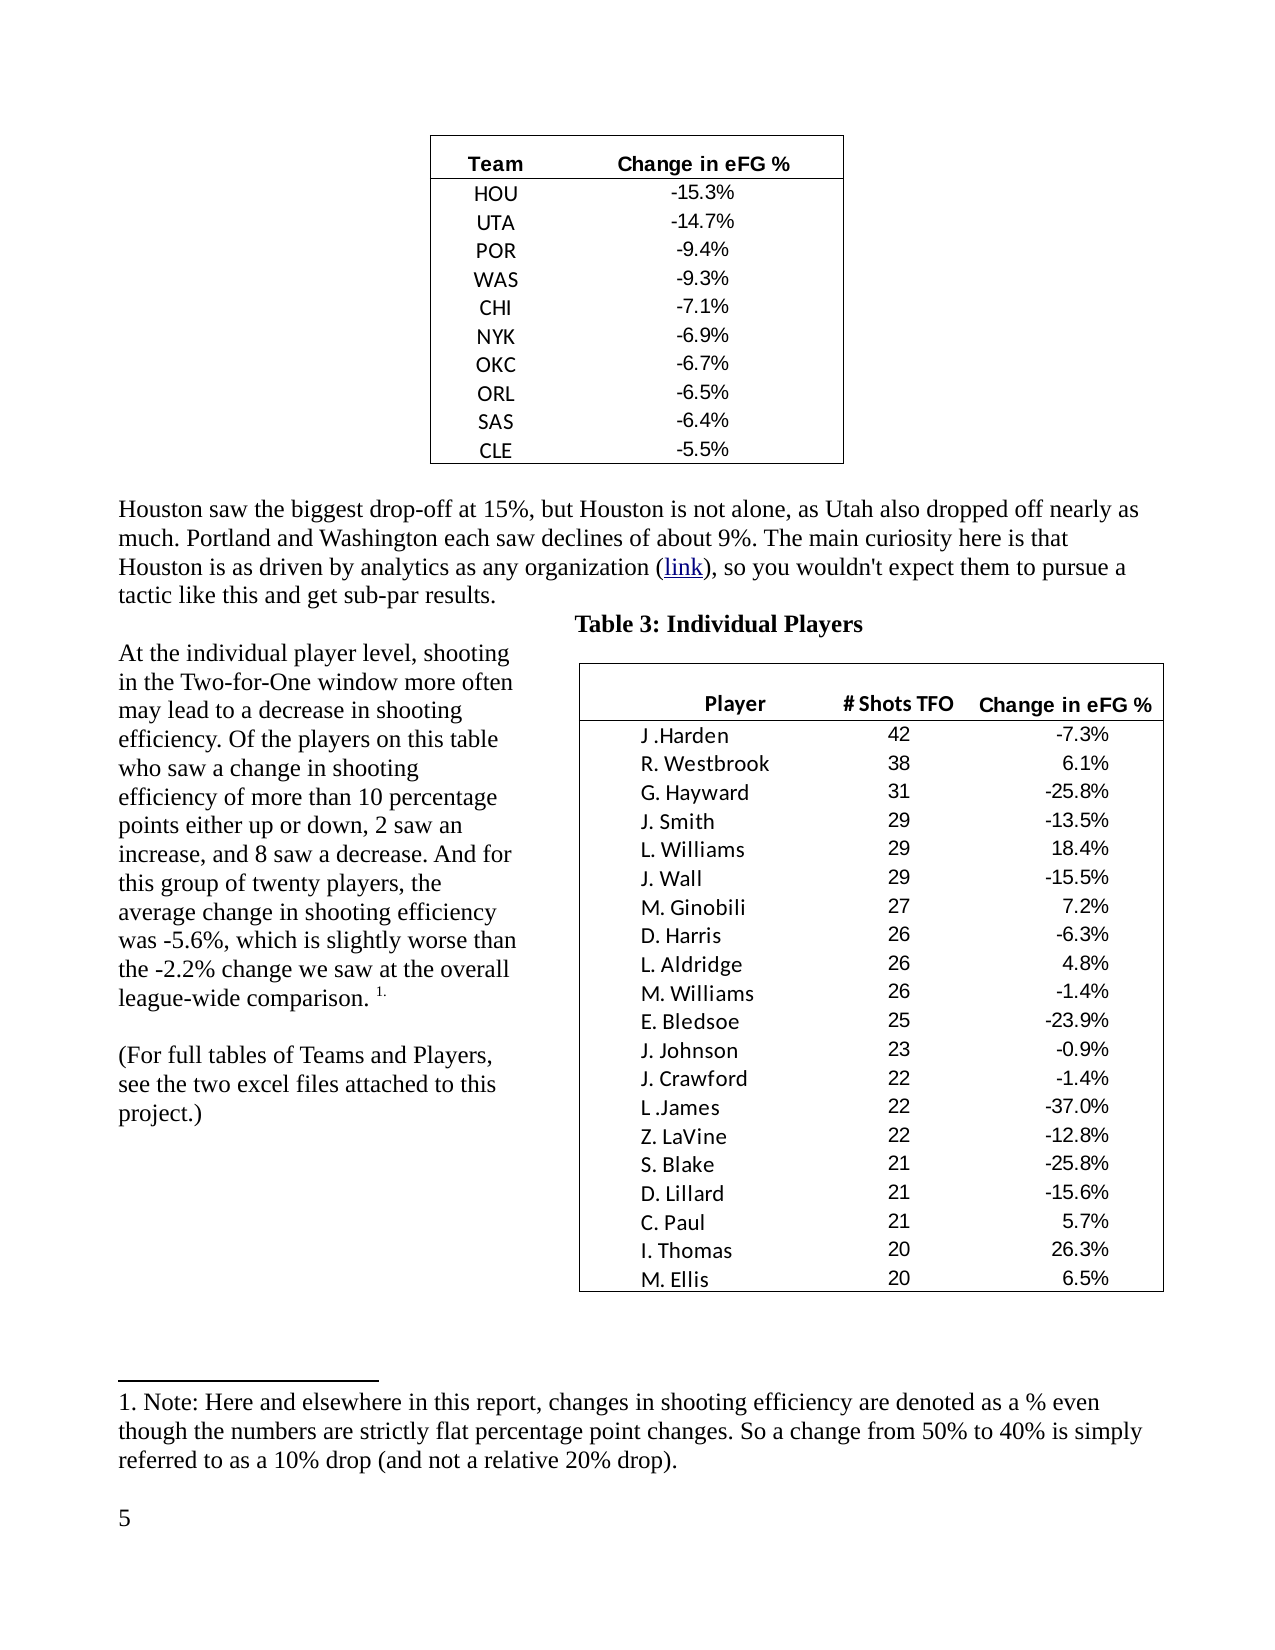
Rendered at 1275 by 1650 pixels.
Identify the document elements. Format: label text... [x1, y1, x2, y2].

text At the individual player level, shooting in the Two-for-One window more often may lead to a decrease in shooting efficiency. Of the players on this table who saw a change in shooting efficiency of more than 10 percentage points either up or down, 2 saw an increase, and 8 saw a decrease. And for this group of twenty players, the average change in shooting efficiency was -5.6%, which is slightly worse than the -2.2% change we saw at the overall league-wide comparison. [118, 638, 531, 1012]
text Table 3: Individual Players [531, 609, 1196, 638]
text (For full tables of Teams and Players, see the two excel files attached to this project.) [118, 1041, 531, 1127]
text Houston saw the biggest drop-off at 15%, but Houston is not alone, as Utah also dropped off nearly as much. Portland and Washington each saw declines of about 9%. The main curiosity here is that Houston is as driven by analytics as any organization (link), so you wouldn't expect them to pursue a tactic like this and get sub-par results. [118, 494, 1157, 609]
text Note: Here and elsewhere in this report, changes in shooting efficiency are denoted as a % even though the numbers are strictly flat percentage point changes. So a change from 50% to 40% is simply referred to as a 10% drop (and not a relative 20% drop). [118, 1387, 1157, 1474]
